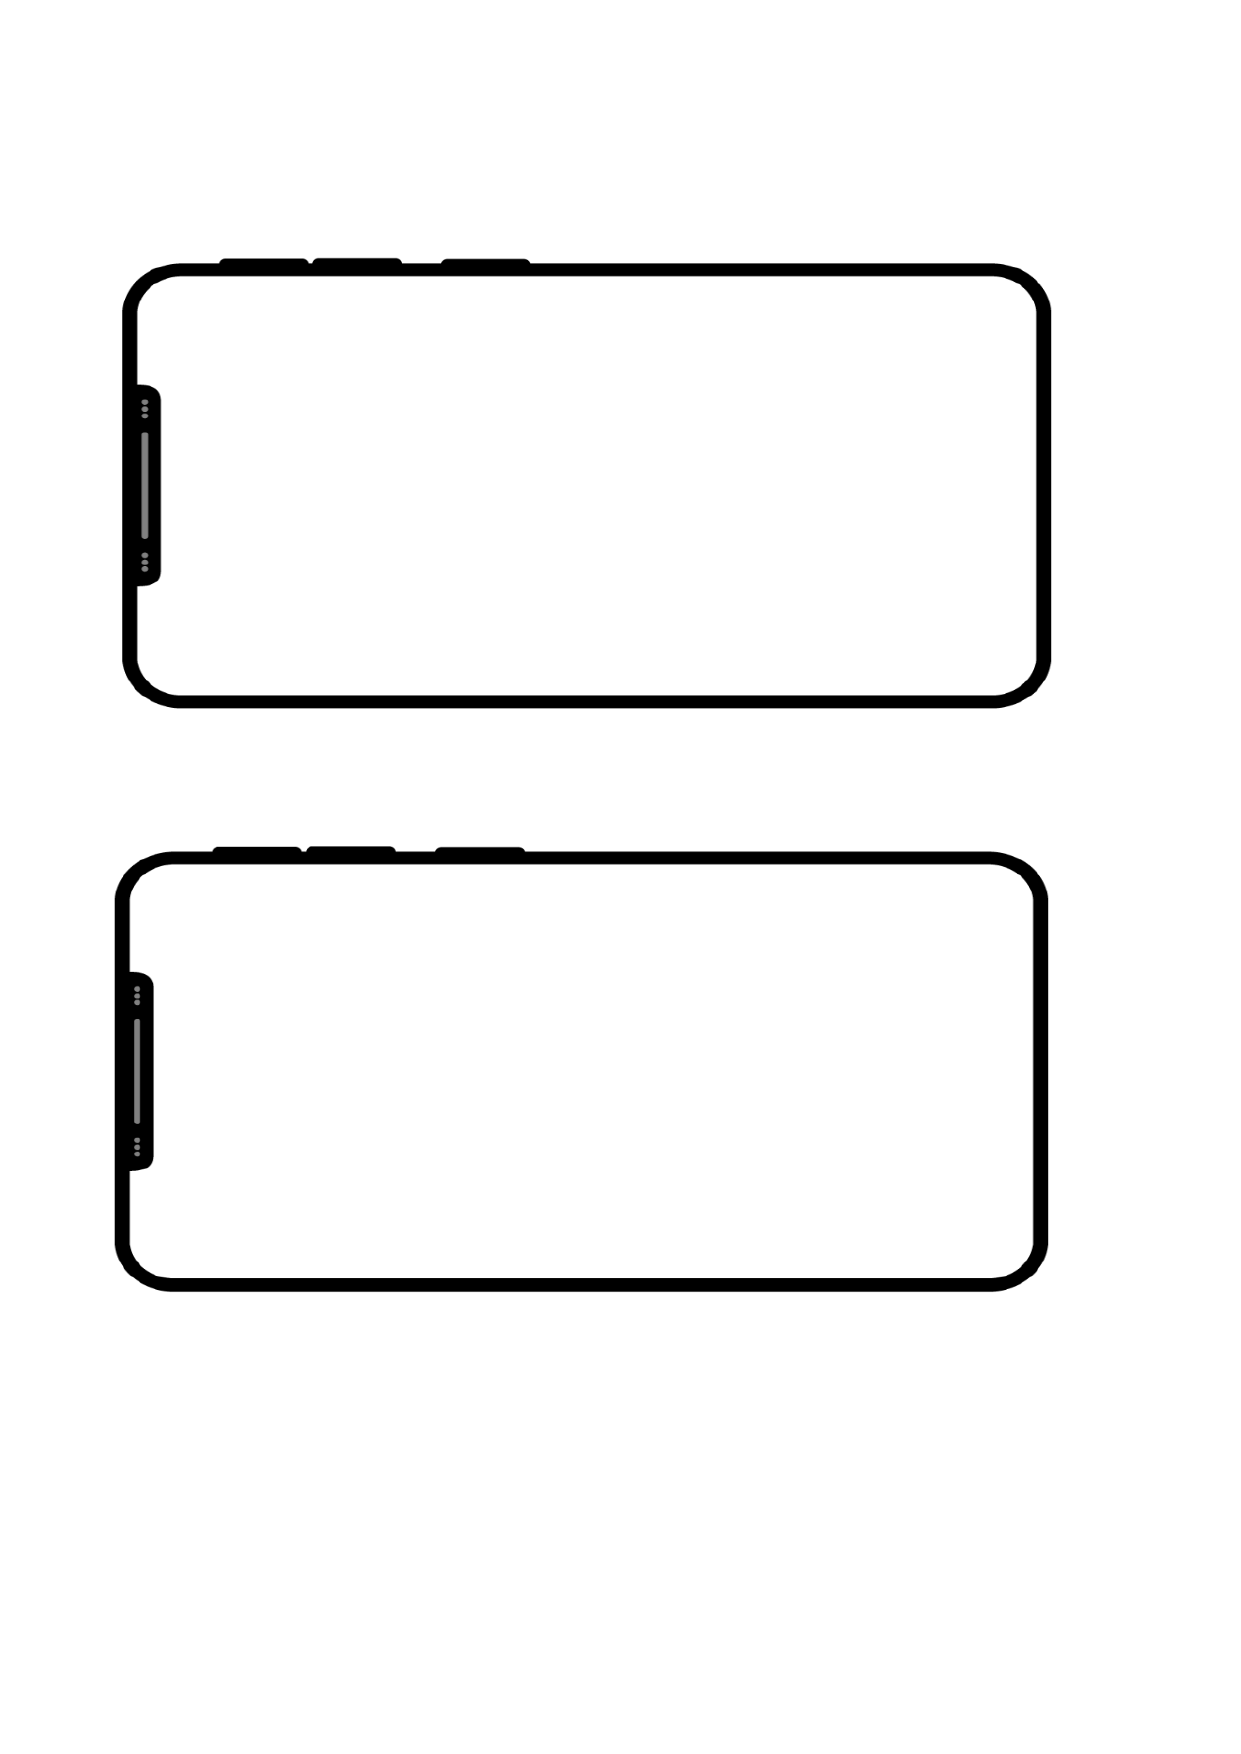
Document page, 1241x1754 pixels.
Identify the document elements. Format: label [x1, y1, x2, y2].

picture [101, 242, 1061, 717]
picture [93, 831, 1057, 1299]
